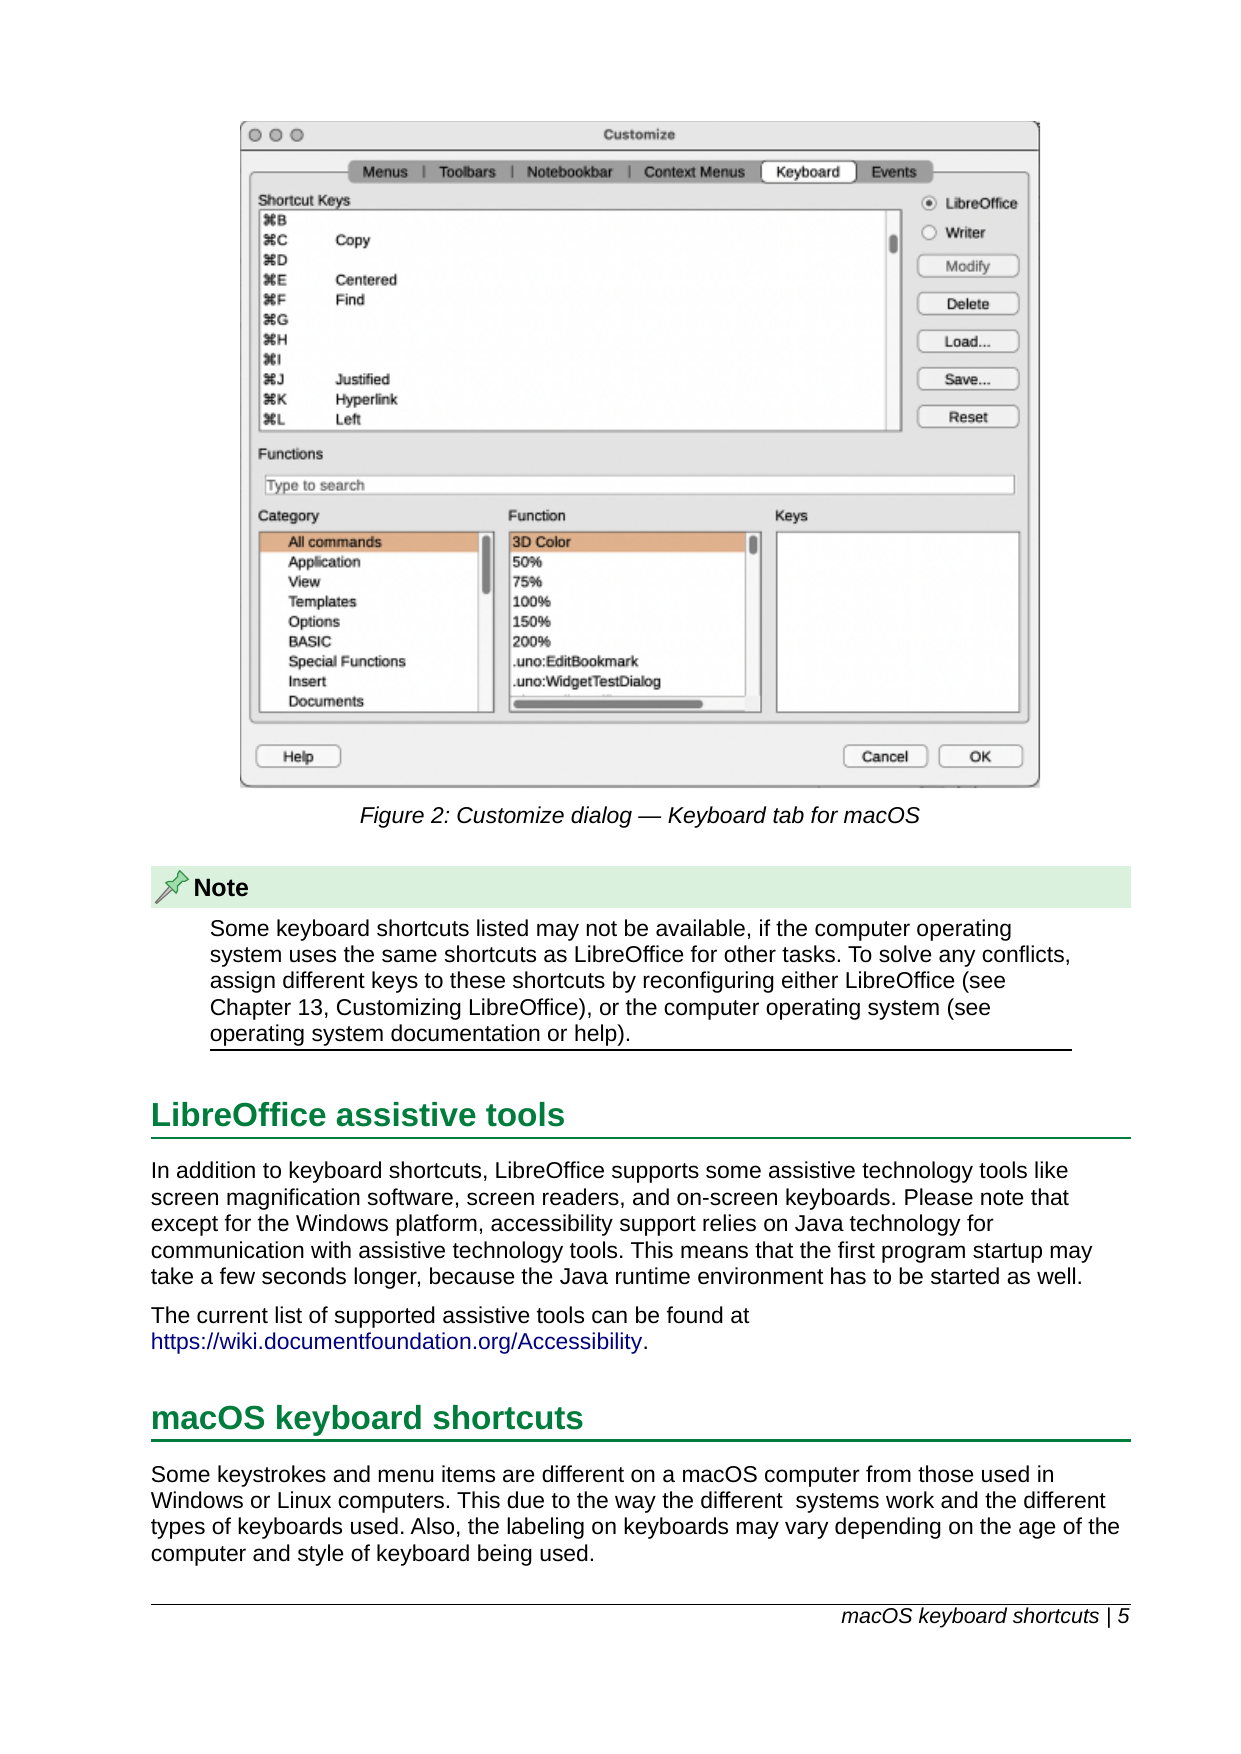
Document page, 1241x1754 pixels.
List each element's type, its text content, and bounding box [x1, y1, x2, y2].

text The current list of supported assistive tools can be found at https://wiki.documentfoundation.org/Accessibility. [151, 1302, 1131, 1354]
picture [240, 121, 1042, 790]
text Some keystrokes and menu items are different on a macOS computer from those used in Windows or Linux computers. This due to the way the different systems work and the different types of keyboards used. Also, the labeling on keyboards may vary depending on the age of the computer and style of keyboard being used. [151, 1461, 1131, 1566]
subtitle Note [193, 866, 1131, 908]
subtitle LibreOffice assistive tools [151, 1095, 1131, 1137]
subtitle macOS keyboard shortcuts [151, 1398, 1131, 1439]
text Some keyboard shortcuts listed may not be available, if the computer operating system uses the same shortcuts as LibreOffice for other tasks. To solve any conflicts, assign different keys to these shortcuts by reconfiguring either LibreOffice (see Chapter 13, Customizing LibreOffice), or the computer operating system (see operating system documentation or help). [209, 915, 1072, 1051]
text In addition to keyboard shortcuts, LibreOffice supports some assistive technology tools like screen magnification software, screen readers, and on-screen keyboards. Please note that except for the Windows platform, accessibility support relies on Java technology for communication with assistive technology tools. This means that the first program startup may take a few seconds longer, because the Java runtime environment has to be started as well. [151, 1157, 1131, 1289]
text Figure 2: Customize dialog — Keyboard tab for macOS [240, 802, 1042, 828]
